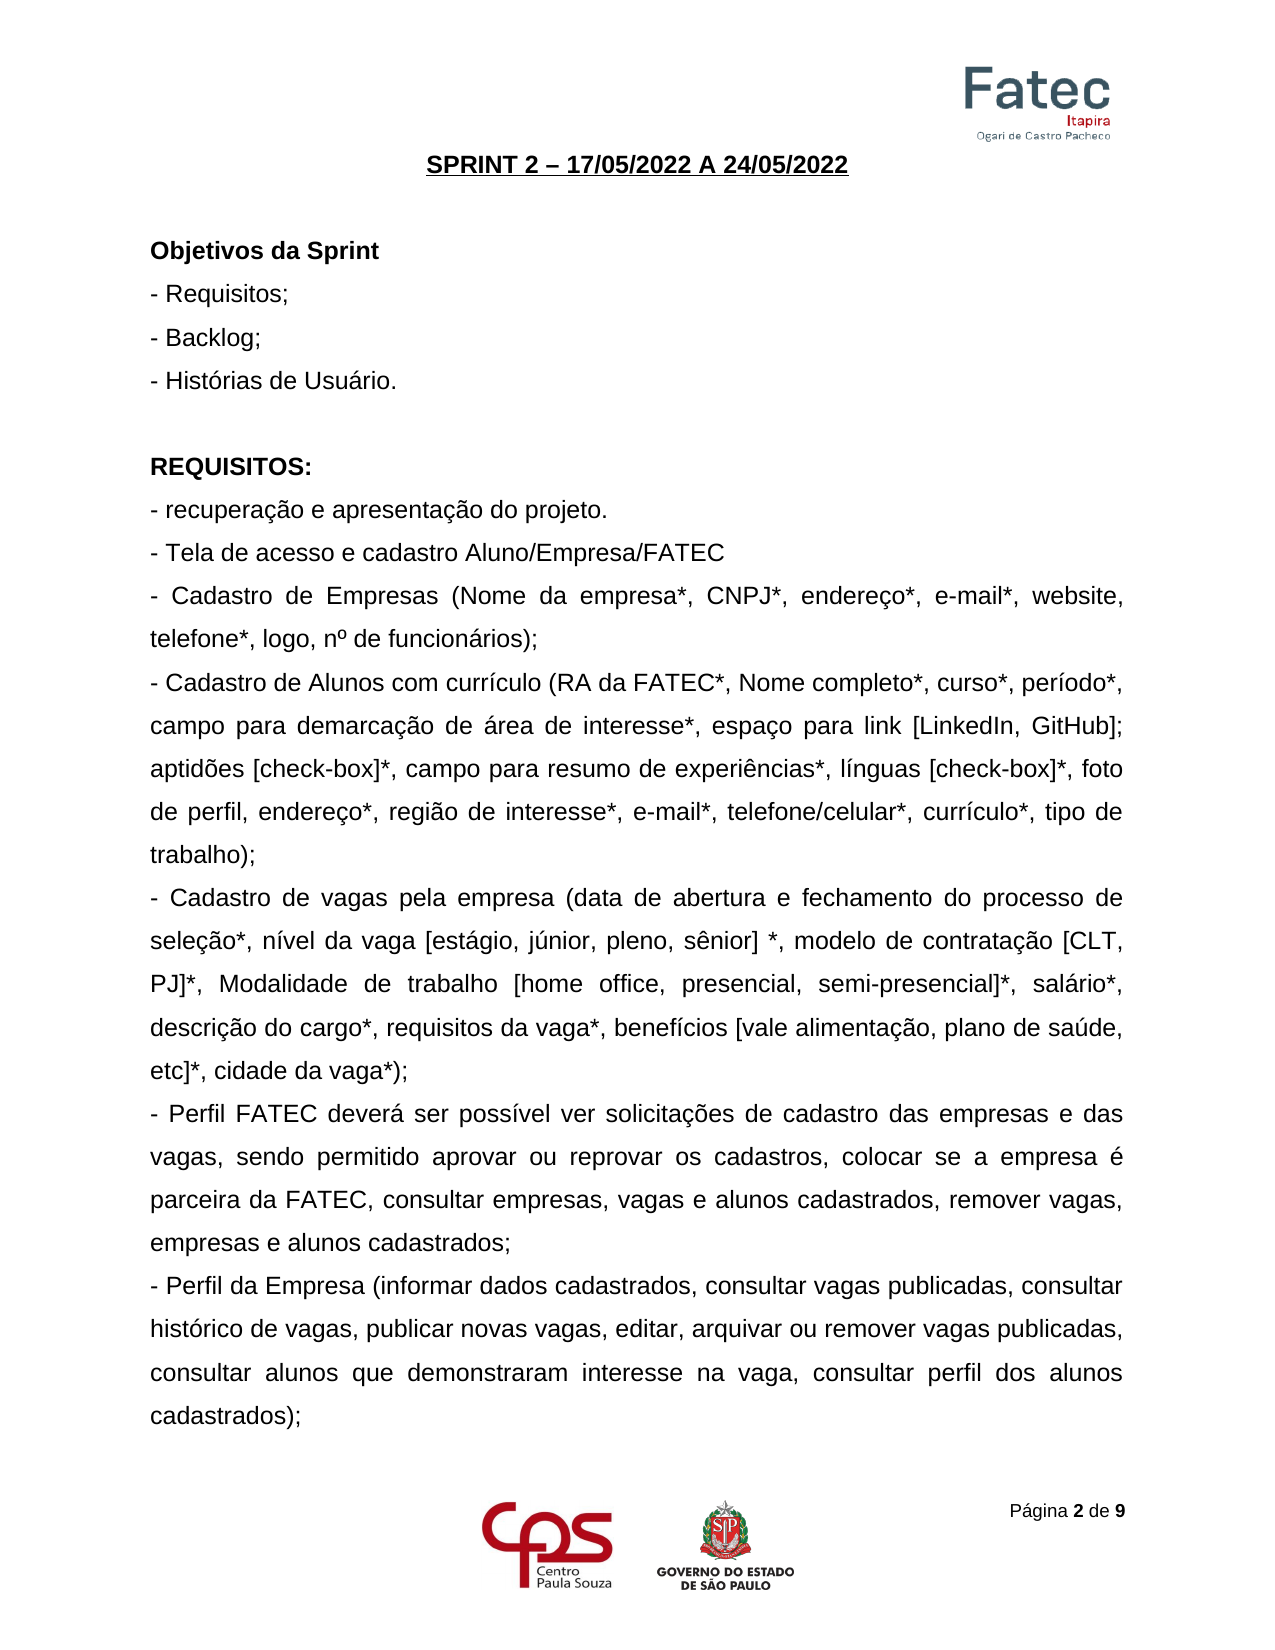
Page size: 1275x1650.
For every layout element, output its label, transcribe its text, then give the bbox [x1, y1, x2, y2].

text - Cadastro de Alunos com currículo (RA da FATEC*, Nome completo*, curso*, período*, campo para demarcação de área de interesse*, espaço para link [LinkedIn, GitHub]; aptidões [check-box]*, campo para resumo de experiências*, línguas [check-box]*, foto de perfil, endereço*, região de interesse*, e-mail*, telefone/celular*, currículo*, tipo de trabalho); [150, 667, 1125, 869]
text - recuperação e apresentação do projeto. [150, 495, 1125, 524]
text - Perfil da Empresa (informar dados cadastrados, consultar vagas publicadas, consultar histórico de vagas, publicar novas vagas, editar, arquivar ou remover vagas publicadas, consultar alunos que demonstraram interesse na vaga, consultar perfil dos alunos cadastrados); [150, 1271, 1125, 1429]
text Objetivos da Sprint [150, 236, 1125, 265]
text REQUISITOS: [150, 452, 1125, 481]
picture [657, 1500, 794, 1590]
text - Cadastro de vagas pela empresa (data de abertura e fechamento do processo de seleção*, nível da vaga [estágio, júnior, pleno, sênior] *, modelo de contratação [CLT, PJ]*, Modalidade de trabalho [home office, presencial, semi-presencial]*, salário*, descrição do cargo*, requisitos da vaga*, benefícios [vale alimentação, plano de saúde, etc]*, cidade da vaga*); [150, 883, 1125, 1084]
text - Perfil FATEC deverá ser possível ver solicitações de cadastro das empresas e das vagas, sendo permitido aprovar ou reprovar os cadastros, colocar se a empresa é parceira da FATEC, consultar empresas, vagas e alunos cadastrados, remover vagas, empresas e alunos cadastrados; [150, 1099, 1125, 1257]
text - Histórias de Usuário. [150, 366, 1125, 394]
text SPRINT 2 – 17/05/2022 A 24/05/2022 [150, 150, 1125, 179]
text - Backlog; [150, 322, 1125, 351]
text - Requisitos; [150, 279, 1125, 308]
picture [956, 61, 1125, 150]
text - Tela de acesso e cadastro Aluno/Empresa/FATEC [150, 538, 1125, 567]
picture [481, 1500, 615, 1590]
text - Cadastro de Empresas (Nome da empresa*, CNPJ*, endereço*, e-mail*, website, telefone*, logo, nº de funcionários); [150, 581, 1125, 653]
